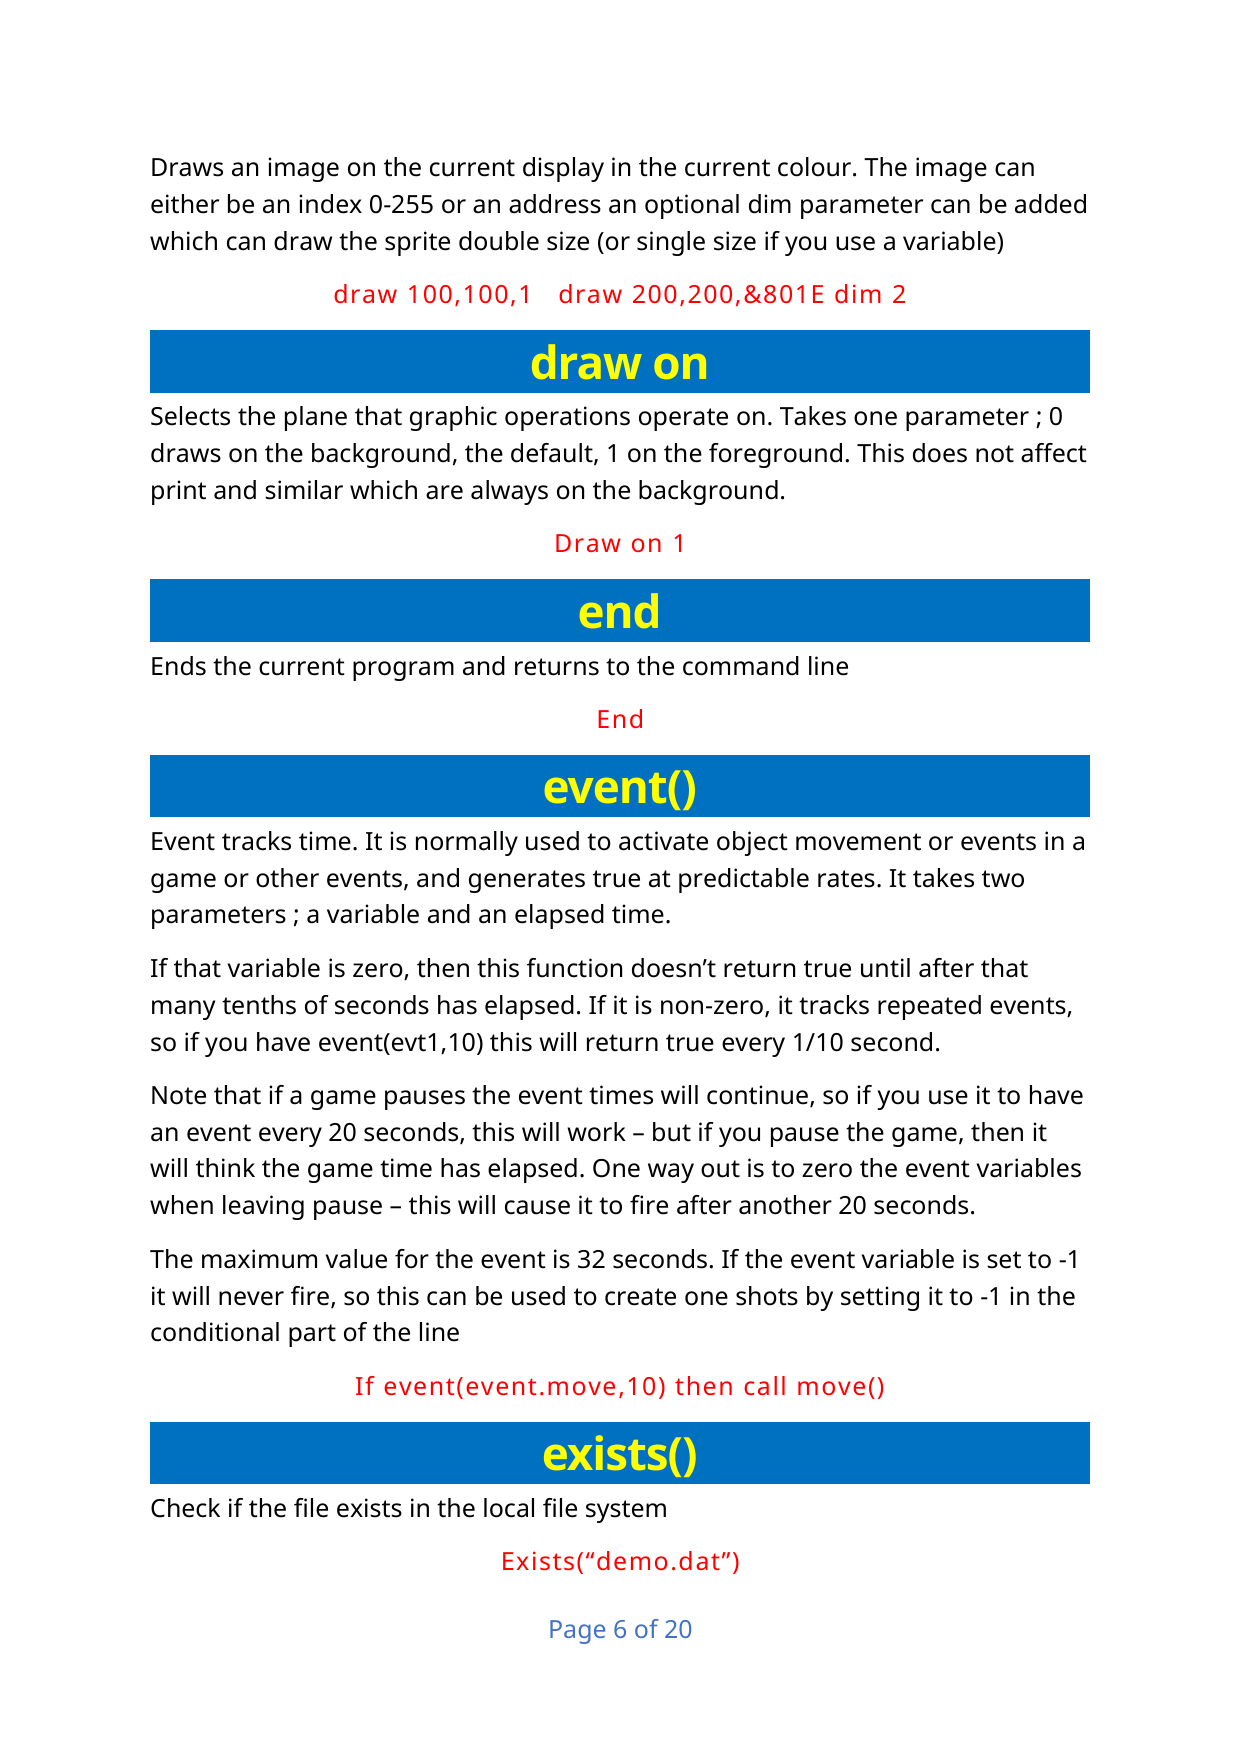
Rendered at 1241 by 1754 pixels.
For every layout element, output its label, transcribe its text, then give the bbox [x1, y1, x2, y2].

subtitle draw 100,100,1 draw 200,200,&801E dim 2 [150, 277, 1090, 311]
text Draws an image on the current display in the current colour. The image can either be an index 0-255 or an address an optional dim parameter can be added which can draw the sprite double size (or single size if you use a variable) [150, 150, 1090, 258]
subtitle If event(event.move,10) then call move() [150, 1368, 1090, 1402]
title draw on [150, 330, 1090, 393]
subtitle Draw on 1 [150, 526, 1090, 560]
text The maximum value for the event is 32 seconds. If the event variable is set to -1 it will never fire, so this can be used to create one shots by setting it to -1 in the conditional part of the line [150, 1241, 1090, 1349]
text Selects the plane that graphic operations operate on. Takes one parameter ; 0 draws on the background, the default, 1 on the foreground. This does not affect print and similar which are always on the background. [150, 399, 1090, 507]
text If that variable is zero, then this function doesn’t return true until after that many tenths of seconds has elapsed. If it is non-zero, it tracks repeated events, so if you have event(evt1,10) this will return true every 1/10 second. [150, 951, 1090, 1058]
text Ends the current program and returns to the command line [150, 648, 1090, 682]
text Check if the file exists in the local file system [150, 1490, 1090, 1524]
text Event tracks time. It is normally used to activate object movement or events in a game or other events, and generates true at predictable rates. It takes two parameters ; a variable and an elapsed time. [150, 824, 1090, 931]
subtitle Exists(“demo.dat”) [150, 1544, 1090, 1578]
title exists() [150, 1422, 1090, 1484]
text Note that if a game pauses the event times will continue, so if you use it to have an event every 20 seconds, this will work – but if you pause the game, then it will think the game time has elapsed. One way out is to zero the event variables when leaving pause – this will cause it to fire after another 20 seconds. [150, 1078, 1090, 1222]
title end [150, 579, 1090, 642]
title event() [150, 755, 1090, 817]
subtitle End [150, 702, 1090, 736]
